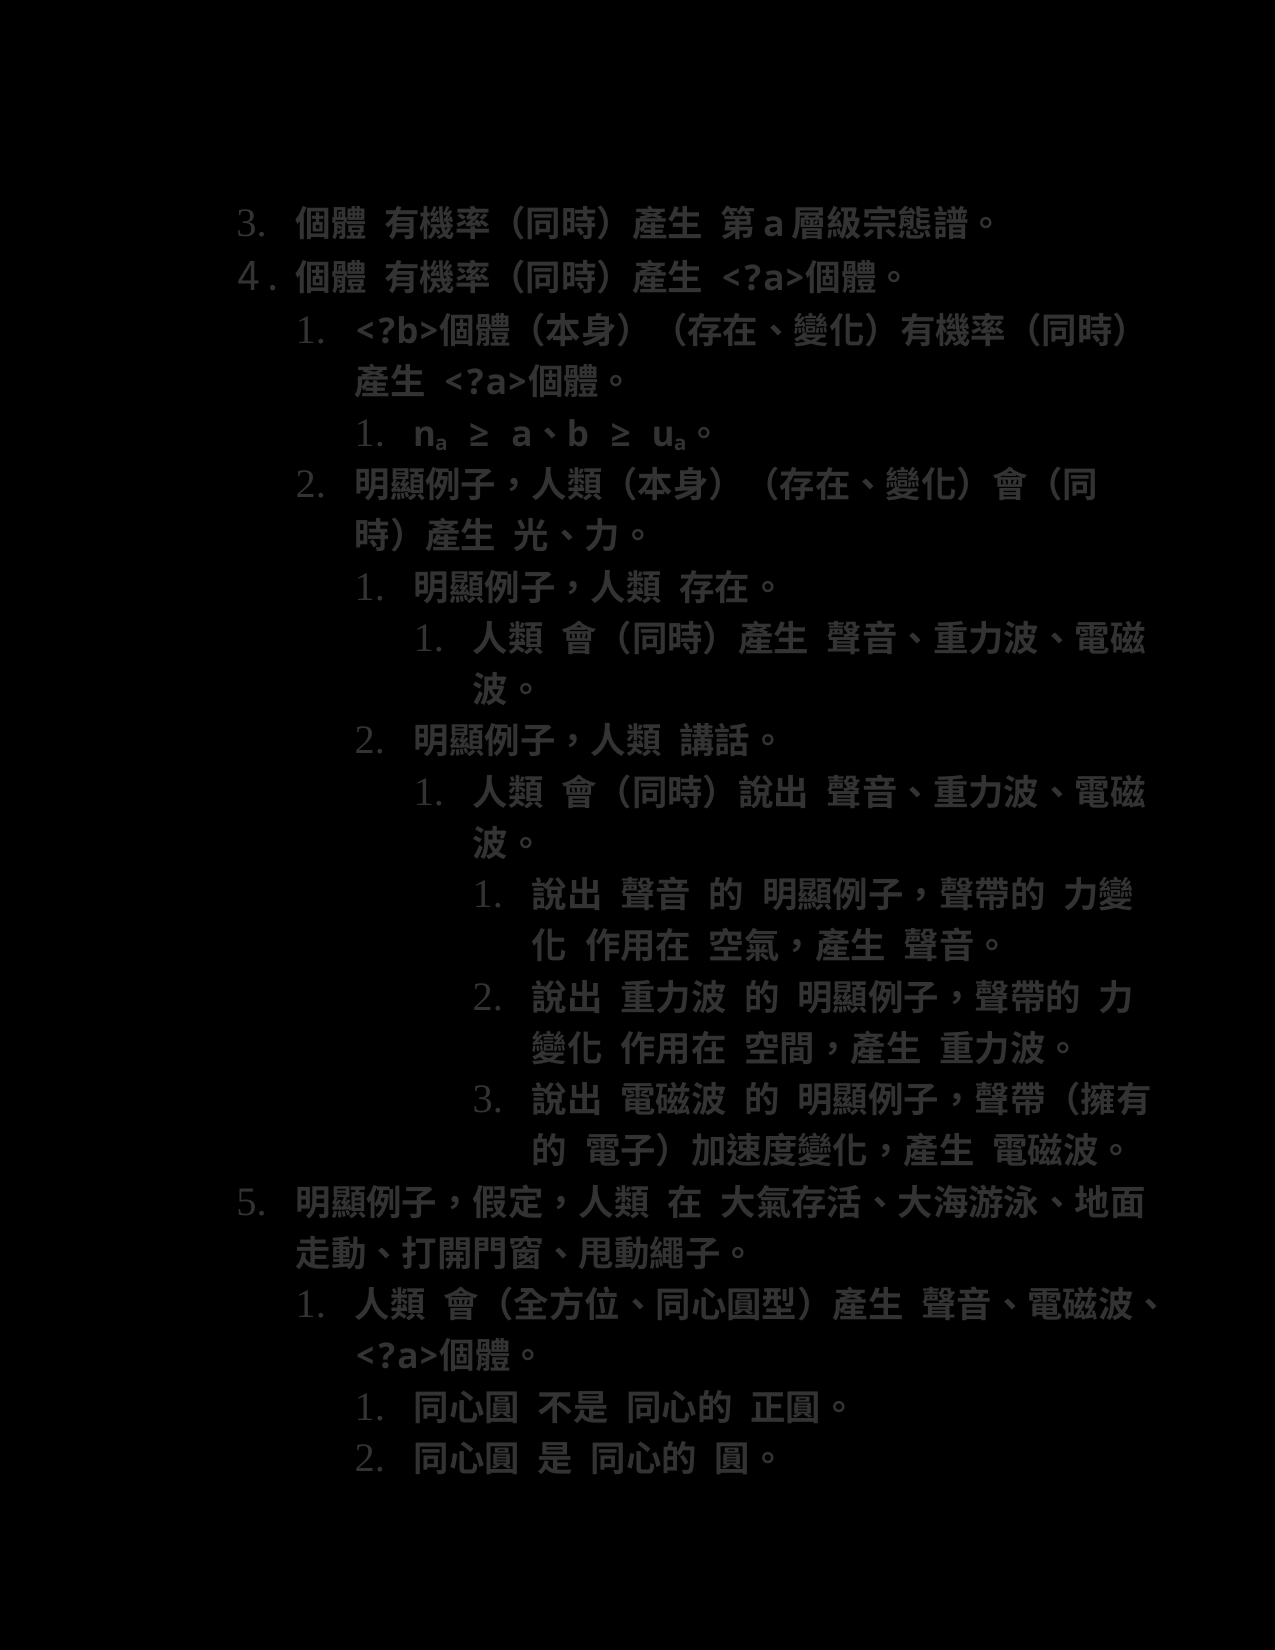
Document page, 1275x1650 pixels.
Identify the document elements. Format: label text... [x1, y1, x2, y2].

list 人類 會（全方位、同心圓型）產生 聲音、電磁波、<?a>個體。 [295, 1276, 1157, 1379]
list <?b>個體（本身）（存在、變化）有機率（同時）產生 <?a>個體。 [295, 302, 1157, 405]
list 人類 會（同時）說出 聲音、重力波、電磁波。 [413, 764, 1157, 866]
list 說出 聲音 的 明顯例子，聲帶的 力變化 作用在 空氣，產生 聲音。 [472, 866, 1157, 969]
list 同心圓 不是 同心的 正圓。 [354, 1379, 1157, 1430]
list na ≥ a、b ≥ ua。 [354, 405, 1157, 456]
list 個體 有機率（同時）產生 第a層級宗態譜。 [236, 196, 1157, 247]
list 同心圓 是 同心的 圓。 [354, 1430, 1157, 1481]
list 明顯例子，人類 講話。 [354, 713, 1157, 764]
list 說出 電磁波 的 明顯例子，聲帶（擁有的 電子）加速度變化，產生 電磁波。 [472, 1071, 1157, 1174]
list 個體 有機率（同時）產生 <?a>個體。 [236, 247, 1157, 302]
list 人類 會（同時）產生 聲音、重力波、電磁波。 [413, 610, 1157, 713]
list 明顯例子，假定，人類 在 大氣存活、大海游泳、地面走動、打開門窗、甩動繩子。 [236, 1174, 1157, 1276]
list 明顯例子，人類 存在。 [354, 559, 1157, 610]
list 明顯例子，人類（本身）（存在、變化）會（同時）產生 光、力。 [295, 456, 1157, 559]
list 說出 重力波 的 明顯例子，聲帶的 力變化 作用在 空間，產生 重力波。 [472, 969, 1157, 1071]
